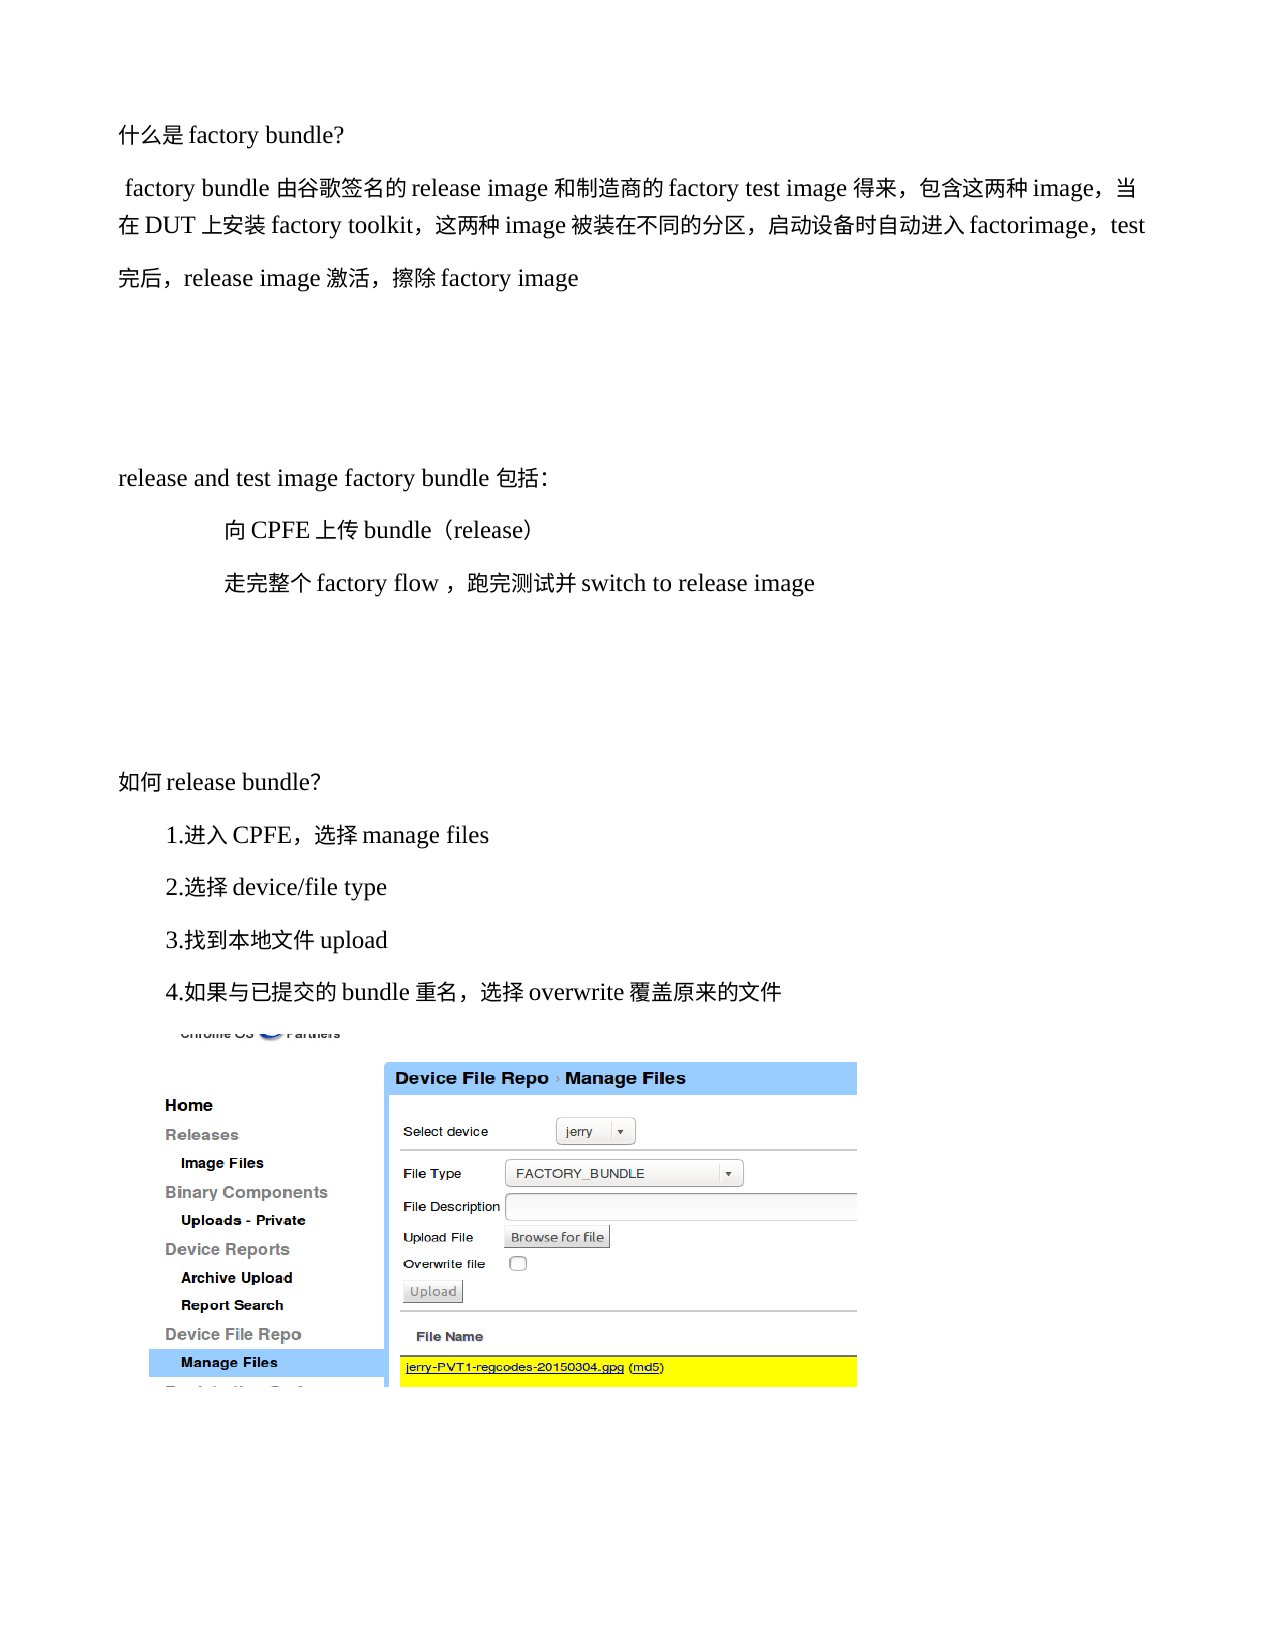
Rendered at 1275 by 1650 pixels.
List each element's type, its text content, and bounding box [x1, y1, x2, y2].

text 什么是factory bundle? [118, 118, 1157, 150]
text 如何release bundle？ [118, 765, 1157, 797]
text 2.选择device/file type [165, 870, 1157, 902]
text factory bundle 由谷歌签名的release image 和制造商的factory test image 得来，包含这两种image，当在DUT上安装factory toolkit，这两种image被装在不同的分区，启动设备时自动进入factorimage，test [118, 171, 1157, 240]
text 向CPFE上传bundle（release） [224, 513, 1157, 545]
text release and test image factory bundle 包括： [118, 461, 1157, 492]
text 完后，release image 激活，擦除factory image [118, 261, 1157, 293]
text 3.找到本地文件upload [165, 923, 1157, 954]
text 走完整个factory flow ，跑完测试并switch to release image [224, 566, 1157, 597]
text 1.进入CPFE，选择manage files [165, 818, 1157, 849]
text 4.如果与已提交的bundle重名，选择overwrite覆盖原来的文件 [165, 975, 1157, 1007]
picture [149, 1034, 857, 1387]
